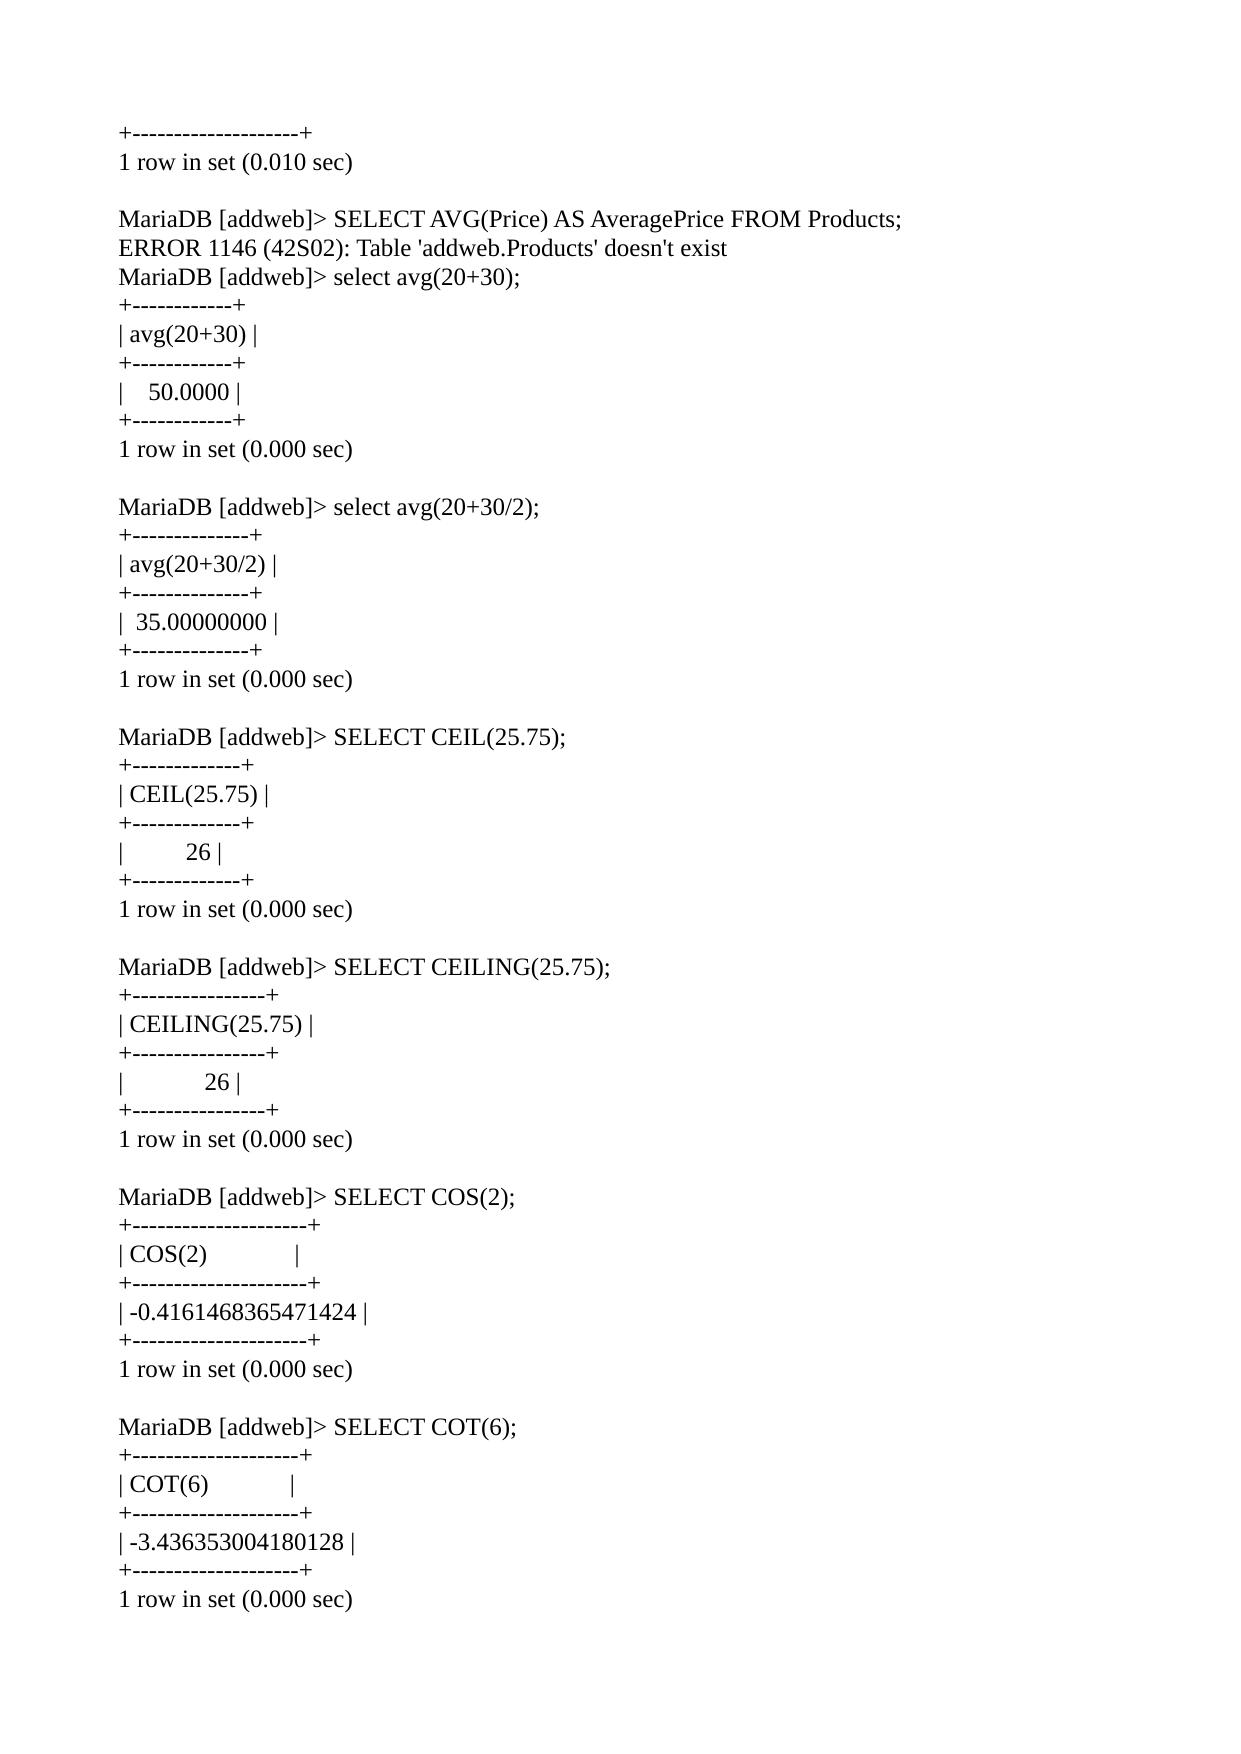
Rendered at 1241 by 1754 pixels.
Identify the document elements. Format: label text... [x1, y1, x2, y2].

text | 26 | [118, 837, 1122, 866]
text | 26 | [118, 1067, 1122, 1096]
text +----------------+ [118, 981, 1122, 1009]
text 1 row in set (0.000 sec) [118, 894, 1122, 923]
text +------------+ [118, 348, 1122, 377]
text +--------------------+ [118, 1556, 1122, 1584]
text +--------------------+ [118, 118, 1122, 147]
text MariaDB [addweb]> SELECT COT(6); [118, 1412, 1122, 1441]
text +--------------------+ [118, 1441, 1122, 1469]
text +------------+ [118, 406, 1122, 434]
text | avg(20+30/2) | [118, 549, 1122, 578]
text MariaDB [addweb]> select avg(20+30); [118, 262, 1122, 291]
text 1 row in set (0.000 sec) [118, 1584, 1122, 1613]
text MariaDB [addweb]> SELECT CEIL(25.75); [118, 722, 1122, 751]
text | -3.436353004180128 | [118, 1527, 1122, 1556]
text +---------------------+ [118, 1211, 1122, 1239]
text 1 row in set (0.000 sec) [118, 434, 1122, 463]
text 1 row in set (0.000 sec) [118, 664, 1122, 693]
text 1 row in set (0.000 sec) [118, 1124, 1122, 1153]
text 1 row in set (0.000 sec) [118, 1354, 1122, 1383]
text MariaDB [addweb]> SELECT CEILING(25.75); [118, 952, 1122, 981]
text MariaDB [addweb]> select avg(20+30/2); [118, 492, 1122, 521]
text +----------------+ [118, 1038, 1122, 1067]
text | CEIL(25.75) | [118, 779, 1122, 808]
text | 50.0000 | [118, 377, 1122, 406]
text ERROR 1146 (42S02): Table 'addweb.Products' doesn't exist [118, 233, 1122, 262]
text +---------------------+ [118, 1326, 1122, 1354]
text +--------------+ [118, 636, 1122, 664]
text +----------------+ [118, 1096, 1122, 1124]
text MariaDB [addweb]> SELECT AVG(Price) AS AveragePrice FROM Products; [118, 204, 1122, 233]
text | 35.00000000 | [118, 607, 1122, 636]
text MariaDB [addweb]> SELECT COS(2); [118, 1182, 1122, 1211]
text +--------------------+ [118, 1498, 1122, 1527]
text | avg(20+30) | [118, 319, 1122, 348]
text +-------------+ [118, 808, 1122, 837]
text 1 row in set (0.010 sec) [118, 147, 1122, 176]
text +-------------+ [118, 866, 1122, 894]
text | -0.4161468365471424 | [118, 1297, 1122, 1326]
text +------------+ [118, 291, 1122, 319]
text | COS(2) | [118, 1239, 1122, 1268]
text | CEILING(25.75) | [118, 1009, 1122, 1038]
text +-------------+ [118, 751, 1122, 779]
text +---------------------+ [118, 1268, 1122, 1297]
text | COT(6) | [118, 1469, 1122, 1498]
text +--------------+ [118, 578, 1122, 607]
text +--------------+ [118, 521, 1122, 549]
